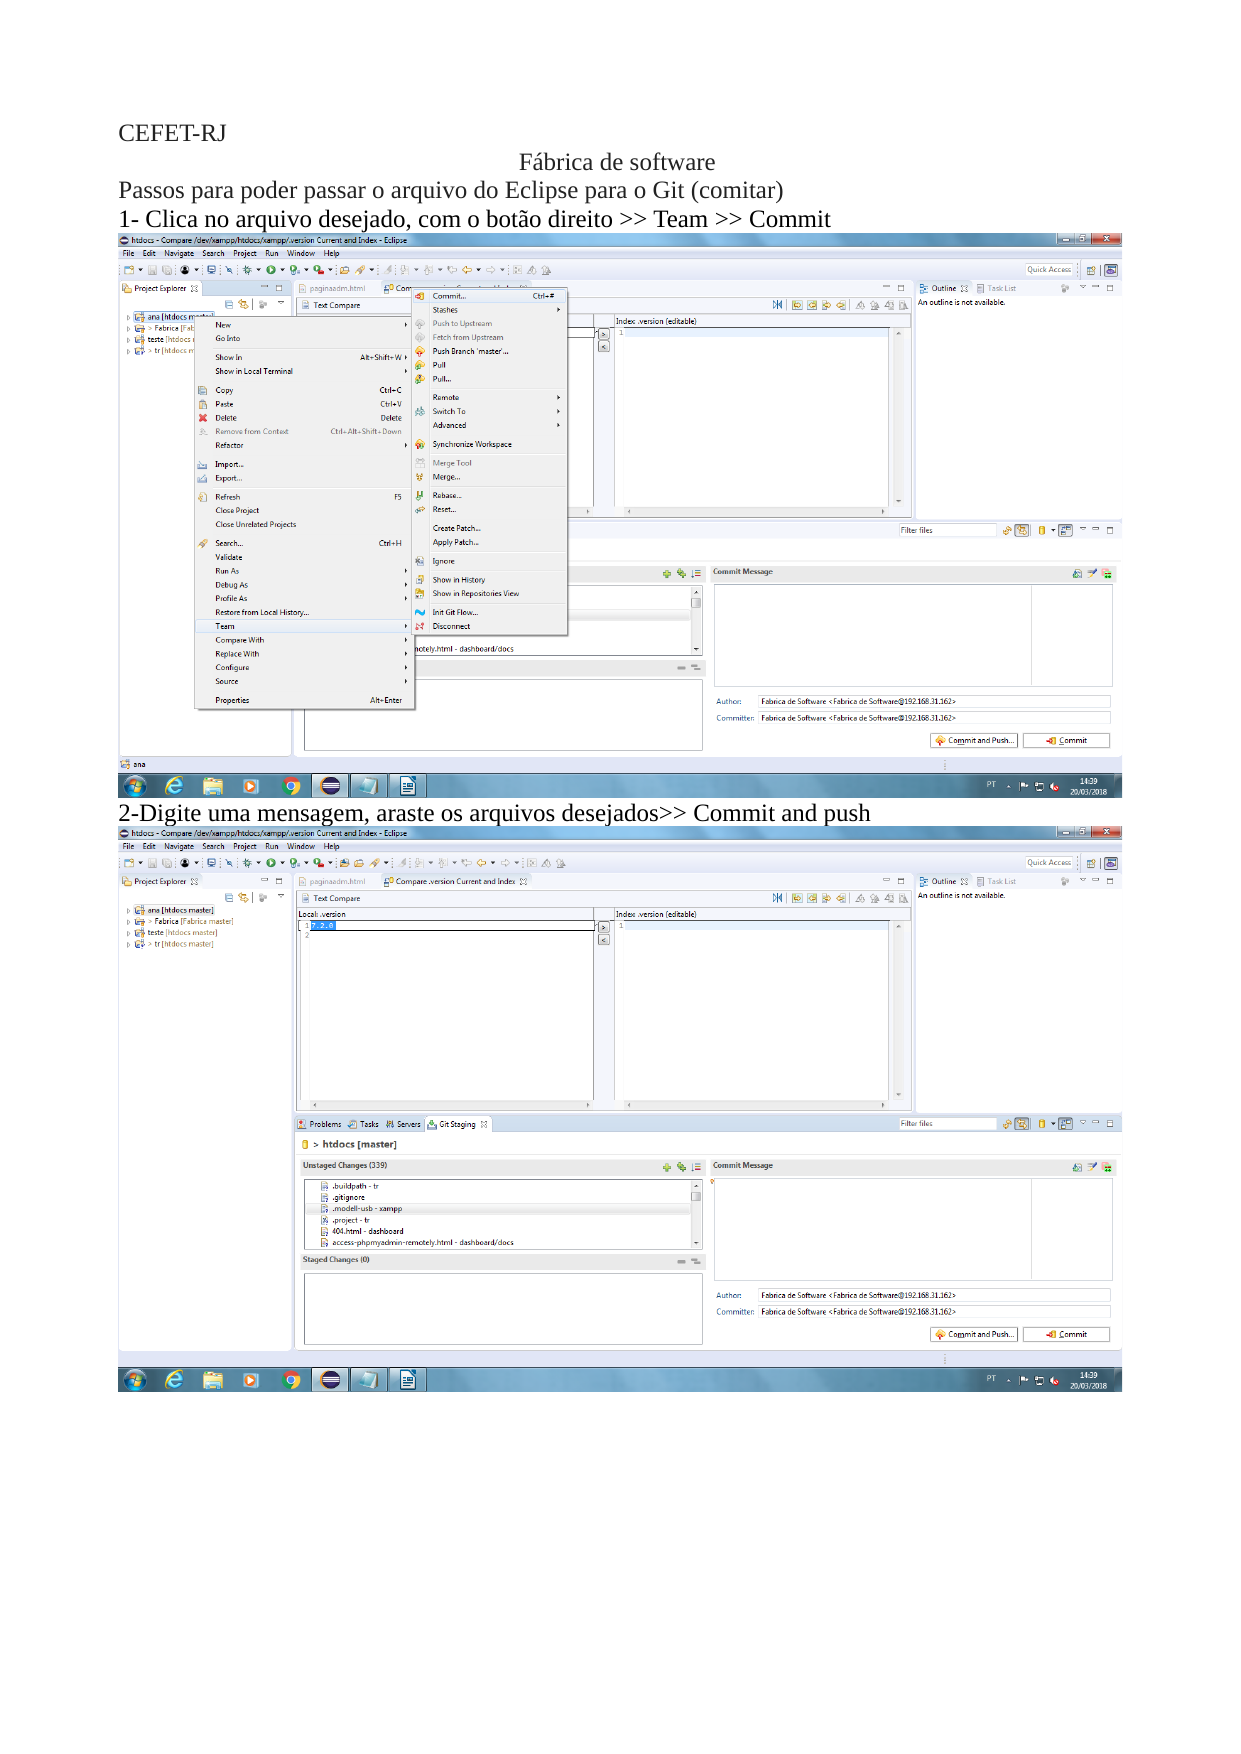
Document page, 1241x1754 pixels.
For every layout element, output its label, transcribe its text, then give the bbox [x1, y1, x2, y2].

picture [118, 233, 1123, 798]
text 2-Digite uma mensagem, araste os arquivos desejados>> Commit and push [118, 798, 1122, 826]
text Fábrica de software [118, 147, 1122, 176]
text Passos para poder passar o arquivo do Eclipse para o Git (comitar) [118, 176, 1122, 204]
text 1- Clica no arquivo desejado, com o botão direito >> Team >> Commit [118, 204, 1122, 233]
picture [118, 826, 1123, 1392]
text CEFET-RJ [118, 118, 1122, 147]
